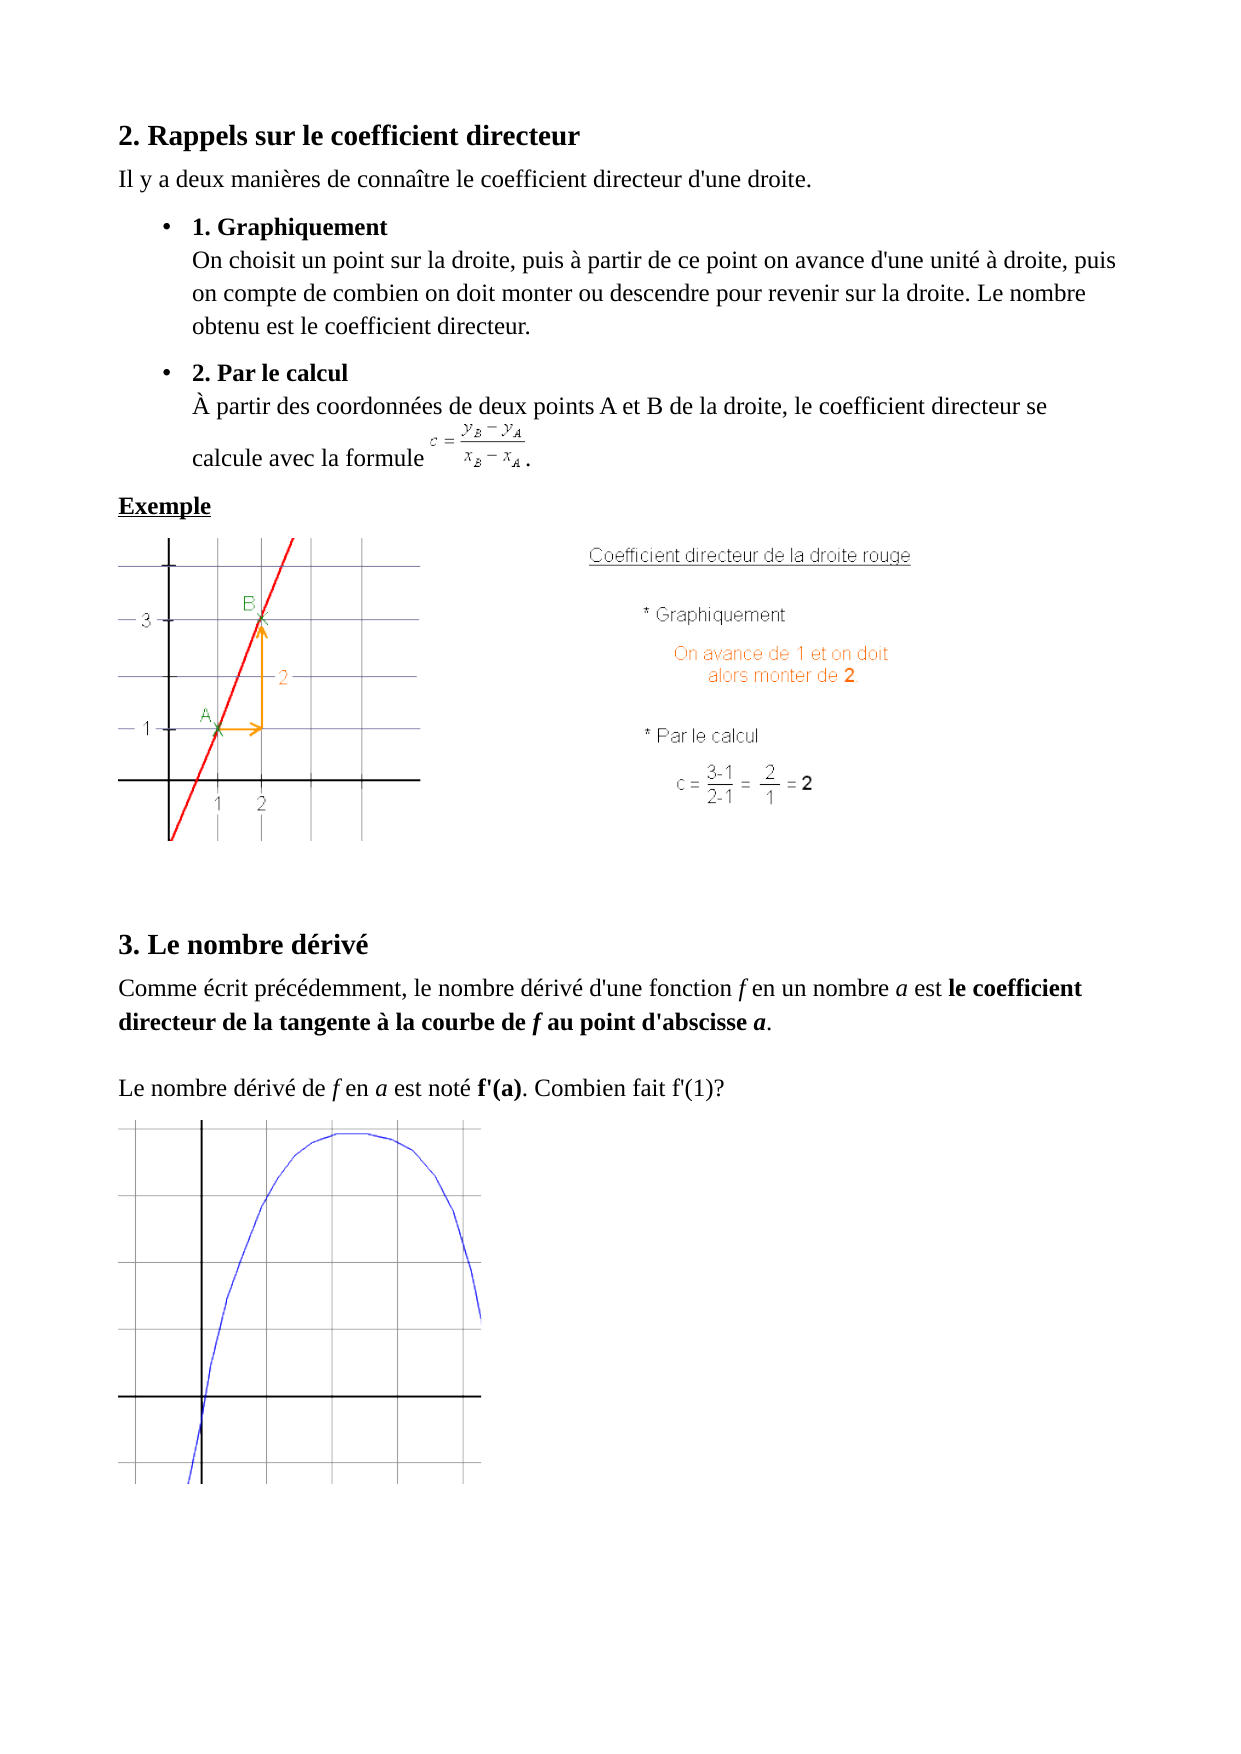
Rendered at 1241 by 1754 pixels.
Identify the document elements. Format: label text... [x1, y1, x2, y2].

list 1. Graphiquement On choisit un point sur la droite, puis à partir de ce point on avance d'une unité à droite, puis on compte de combien on doit monter ou descendre pour revenir sur la droite. Le nombre obtenu est le coefficient directeur. [162, 212, 1122, 339]
list 2. Par le calcul À partir des coordonnées de deux points A et B de la droite, le coefficient directeur se calcule avec la formule . [162, 358, 1122, 472]
picture [118, 538, 928, 841]
picture [430, 424, 525, 467]
subtitle 3. Le nombre dérivé [118, 927, 1122, 961]
text Il y a deux manières de connaître le coefficient directeur d'une droite. [118, 164, 1122, 193]
text Exemple [118, 491, 1122, 520]
picture [118, 1120, 482, 1484]
subtitle 2. Rappels sur le coefficient directeur [118, 118, 1122, 152]
text Comme écrit précédemment, le nombre dérivé d'une fonction f en un nombre a est le coefficient directeur de la tangente à la courbe de f au point d'abscisse a. Le nombre dérivé de f en a est noté f'(a). Combien fait f'(1)? [118, 973, 1122, 1101]
